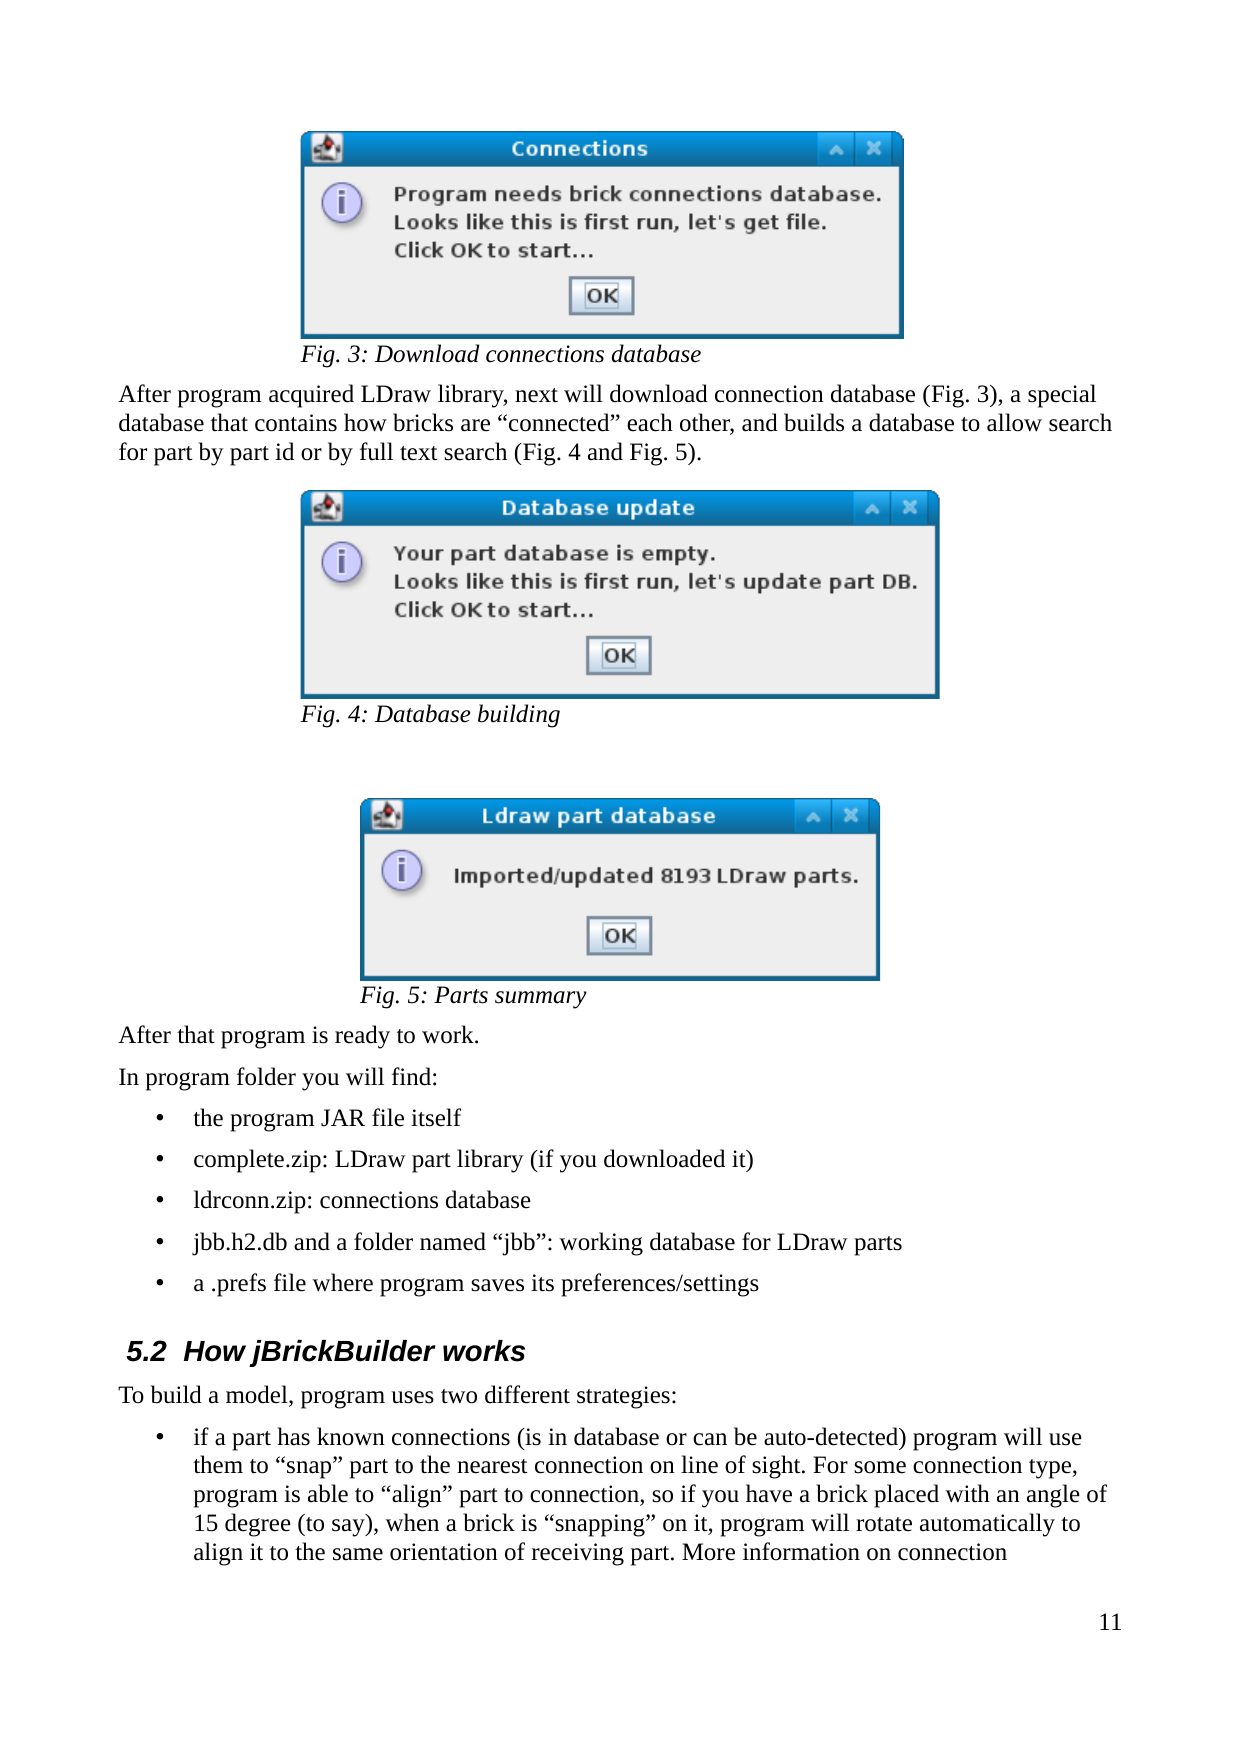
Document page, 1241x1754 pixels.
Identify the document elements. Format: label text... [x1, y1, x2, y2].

picture [692, 811, 701, 823]
list jbb.h2.db and a folder named “jbb”: working database for LDraw parts [156, 1227, 1122, 1256]
picture [300, 490, 307, 497]
picture [585, 503, 594, 515]
text Fig. 3: Download connections database [301, 339, 904, 368]
picture [833, 798, 869, 822]
picture [496, 808, 507, 823]
picture [360, 798, 367, 805]
picture [571, 503, 581, 515]
text To build a model, program uses two different strategies: [118, 1380, 1122, 1409]
picture [638, 144, 647, 156]
list complete.zip: LDraw part library (if you downloaded it) [156, 1144, 1122, 1173]
text Fig. 4: Database building [301, 699, 940, 727]
picture [520, 811, 530, 823]
picture [678, 811, 688, 823]
picture [683, 503, 694, 515]
text After that program is ready to work. [118, 780, 1122, 1049]
picture [795, 798, 831, 822]
picture [360, 798, 881, 981]
picture [610, 144, 620, 156]
picture [626, 811, 636, 823]
text After program acquired LDraw library, next will download connection database (Fig. 3), a special database that contains how bricks are “connected” each other, and builds a database to allow search for part by part id or by full text search (Fig. 4 and Fig. 5). [118, 118, 1122, 466]
picture [624, 144, 634, 156]
picture [573, 811, 583, 823]
picture [649, 811, 660, 823]
picture [660, 503, 670, 515]
picture [583, 142, 600, 156]
picture [569, 144, 580, 156]
picture [527, 144, 537, 156]
picture [612, 808, 622, 823]
picture [818, 131, 854, 155]
subtitle How jBrickBuilder works [118, 1334, 1122, 1368]
picture [892, 490, 928, 514]
picture [533, 811, 550, 823]
picture [557, 500, 567, 515]
picture [856, 131, 892, 155]
picture [300, 131, 307, 138]
picture [704, 811, 715, 823]
picture [663, 808, 674, 823]
picture [519, 503, 530, 515]
picture [300, 490, 940, 699]
picture [513, 142, 523, 156]
picture [300, 131, 904, 339]
text Fig. 5: Parts summary [360, 981, 880, 1009]
list the program JAR file itself [156, 1103, 1122, 1132]
list ldrconn.zip: connections database [156, 1186, 1122, 1214]
picture [541, 144, 551, 156]
picture [597, 503, 608, 515]
picture [587, 809, 602, 823]
picture [484, 809, 492, 823]
picture [510, 811, 517, 823]
picture [543, 503, 553, 515]
picture [854, 490, 890, 514]
picture [532, 501, 539, 515]
picture [672, 501, 680, 515]
picture [555, 144, 565, 156]
list a .prefs file where program saves its preferences/settings [156, 1268, 1122, 1297]
picture [503, 501, 515, 515]
picture [618, 503, 628, 515]
list if a part has known connections (is in database or can be auto-detected) program will use them to “snap” part to the nearest connection on line of sight. For some connection type, program is able to “align” part to connection, so if you have a brick placed with an angle of 15 degree (to say), when a brick is “snapping” on it, program will rotate automatically to align it to the same orientation of receiving part. More information on connection [156, 1422, 1122, 1565]
picture [639, 809, 646, 823]
picture [646, 500, 656, 515]
text In program folder you will find: [118, 1062, 1122, 1091]
